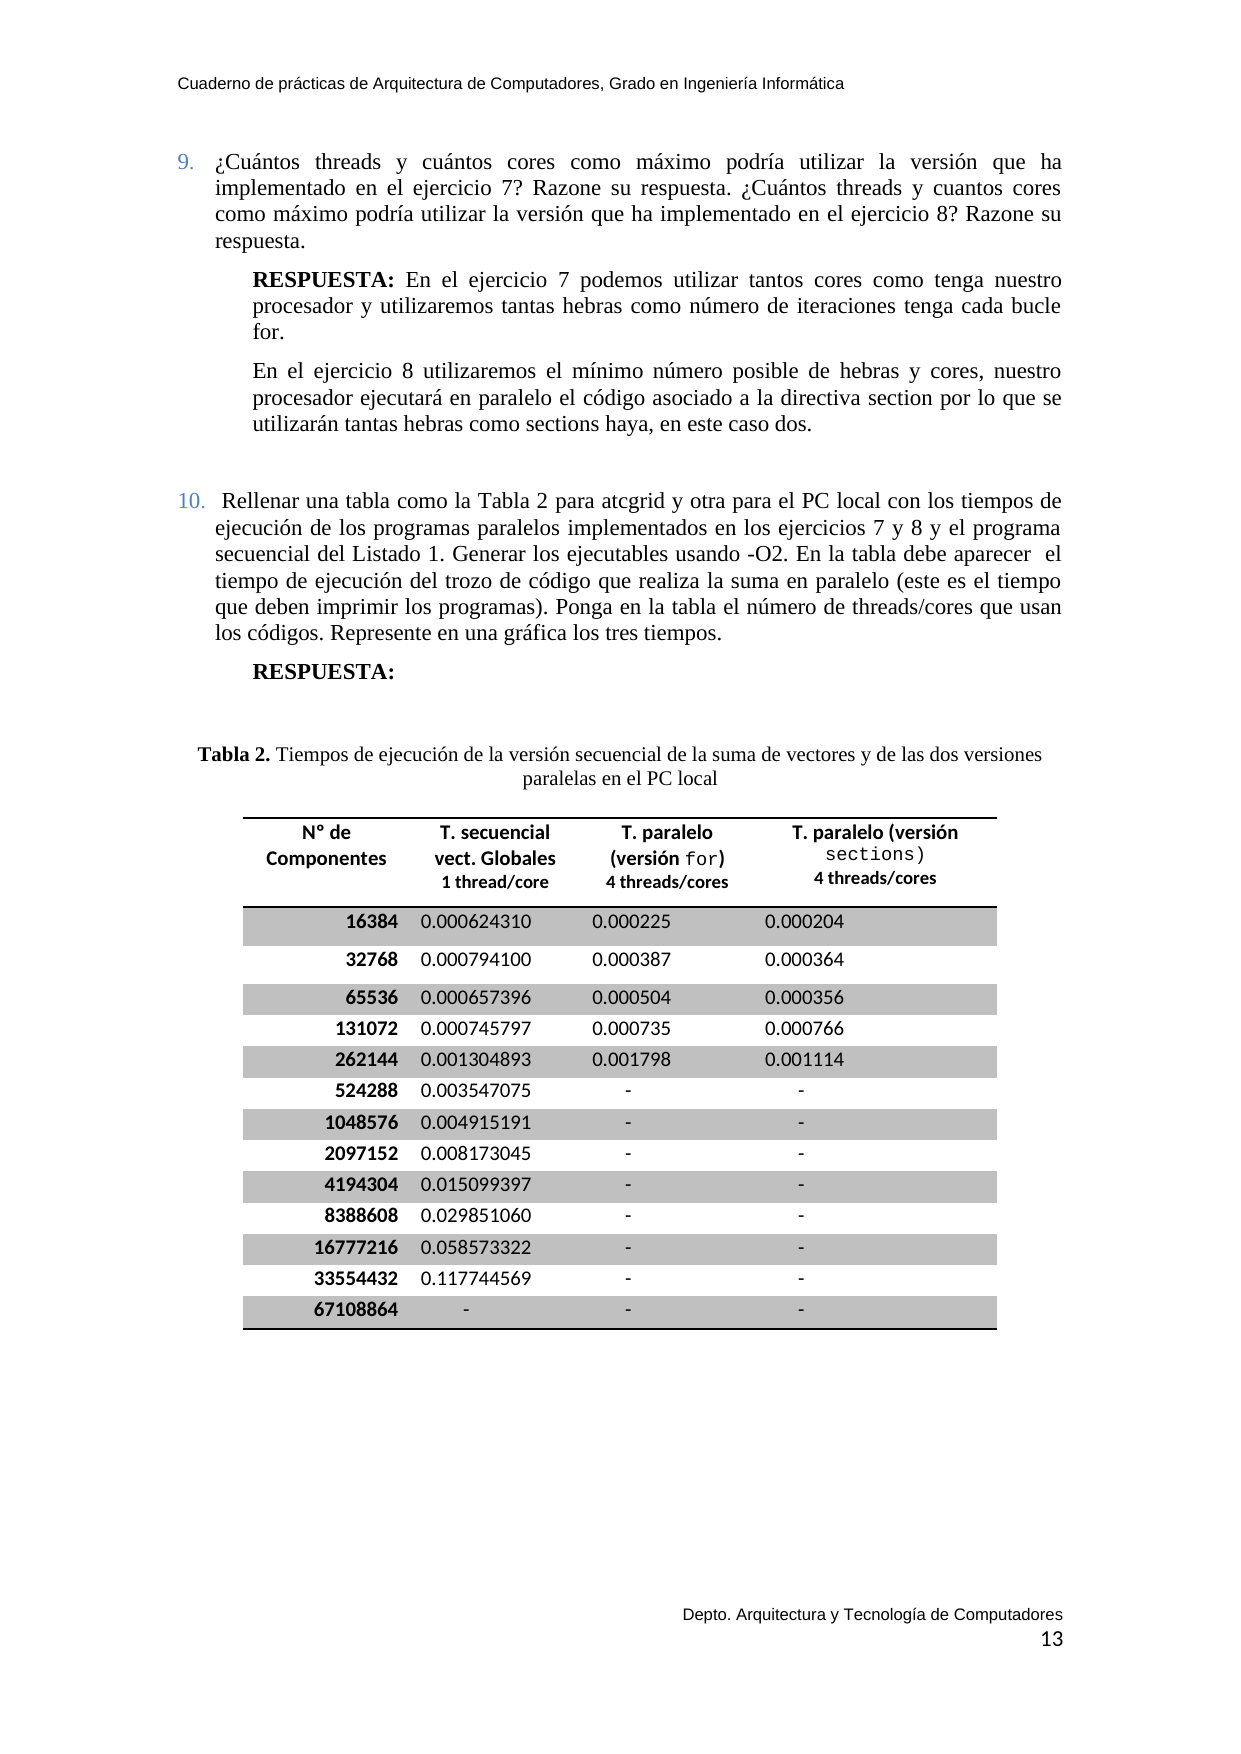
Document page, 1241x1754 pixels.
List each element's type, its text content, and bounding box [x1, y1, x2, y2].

table_cell 2097152 [243, 1140, 409, 1171]
table_cell [166, 790, 1074, 1404]
table_cell 0.000364 [754, 946, 997, 984]
table_cell - [581, 1296, 754, 1328]
table_cell 0.001798 [581, 1046, 754, 1078]
table_cell 16777216 [243, 1234, 409, 1265]
table_cell 0.008173045 [409, 1140, 581, 1171]
table_cell 0.000204 [754, 908, 997, 946]
table_cell 0.000794100 [409, 946, 581, 984]
table_cell 0.000624310 [409, 908, 581, 946]
table_cell 8388608 [243, 1203, 409, 1234]
table_cell - [409, 1296, 581, 1328]
table_cell 0.000735 [581, 1015, 754, 1046]
table_cell 262144 [243, 1046, 409, 1078]
table_cell - [754, 1078, 997, 1109]
table_header T. secuencial vect. Globales 1 thread/core [409, 819, 581, 906]
table_cell 0.000356 [754, 984, 997, 1015]
table_cell 4194304 [243, 1171, 409, 1203]
table_cell 0.000387 [581, 946, 754, 984]
table_cell 32768 [243, 946, 409, 984]
text RESPUESTA: [252, 658, 1063, 684]
table_cell 0.004915191 [409, 1109, 581, 1140]
text En el ejercicio 8 utilizaremos el mínimo número posible de hebras y cores, nuestro procesador ejecutará en paralelo el código asociado a la directiva section por lo que se utilizarán tantas hebras como sections haya, en este caso dos. [252, 357, 1063, 436]
table_header T. paralelo (versión sections) 4 threads/cores [754, 819, 997, 906]
table_cell 131072 [243, 1015, 409, 1046]
table_cell 524288 [243, 1078, 409, 1109]
table_cell 16384 [243, 908, 409, 946]
table_cell 0.003547075 [409, 1078, 581, 1109]
table_cell - [581, 1171, 754, 1203]
table_cell 65536 [243, 984, 409, 1015]
list Rellenar una tabla como la Tabla 2 para atcgrid y otra para el PC local con los tiempos de ejecución de los programas paralelos implementados en los ejercicios 7 y 8 y el programa secuencial del Listado 1. Generar los ejecutables usando -O2. En la tabla debe aparecer el tiempo de ejecución del trozo de código que realiza la suma en paralelo (este es el tiempo que deben imprimir los programas). Ponga en la tabla el número de threads/cores que usan los códigos. Represente en una gráfica los tres tiempos. [177, 488, 1063, 646]
table_cell - [581, 1078, 754, 1109]
table_cell - [754, 1171, 997, 1203]
table_cell - [581, 1109, 754, 1140]
table_cell - [754, 1234, 997, 1265]
table_cell - [754, 1109, 997, 1140]
table_cell 1048576 [243, 1109, 409, 1140]
table_cell 0.000766 [754, 1015, 997, 1046]
table_cell 0.000504 [581, 984, 754, 1015]
table_cell - [754, 1265, 997, 1296]
table_cell 0.000225 [581, 908, 754, 946]
table_cell 0.001304893 [409, 1046, 581, 1078]
table_cell 0.000745797 [409, 1015, 581, 1046]
table_cell - [581, 1140, 754, 1171]
table_header T. paralelo (versión for) 4 threads/cores [581, 819, 754, 906]
text RESPUESTA: En el ejercicio 7 podemos utilizar tantos cores como tenga nuestro procesador y utilizaremos tantas hebras como número de iteraciones tenga cada bucle for. [252, 266, 1063, 345]
table_cell - [754, 1203, 997, 1234]
table_cell 33554432 [243, 1265, 409, 1296]
table_cell - [581, 1203, 754, 1234]
table_cell 0.015099397 [409, 1171, 581, 1203]
table_cell 0.001114 [754, 1046, 997, 1078]
table_cell - [754, 1140, 997, 1171]
table_cell 0.117744569 [409, 1265, 581, 1296]
table_cell 67108864 [243, 1296, 409, 1328]
list ¿Cuántos threads y cuántos cores como máximo podría utilizar la versión que ha implementado en el ejercicio 7? Razone su respuesta. ¿Cuántos threads y cuantos cores como máximo podría utilizar la versión que ha implementado en el ejercicio 8? Razone su respuesta. [177, 148, 1063, 253]
table_cell 0.029851060 [409, 1203, 581, 1234]
table_header Nº de Componentes [243, 819, 409, 906]
table_cell 0.000657396 [409, 984, 581, 1015]
table_cell - [754, 1296, 997, 1328]
table_cell - [581, 1265, 754, 1296]
table_cell - [581, 1234, 754, 1265]
table_cell 0.058573322 [409, 1234, 581, 1265]
table_header Tabla 2. Tiempos de ejecución de la versión secuencial de la suma de vectores y de las dos versiones paralelas en el PC local [166, 717, 1074, 790]
